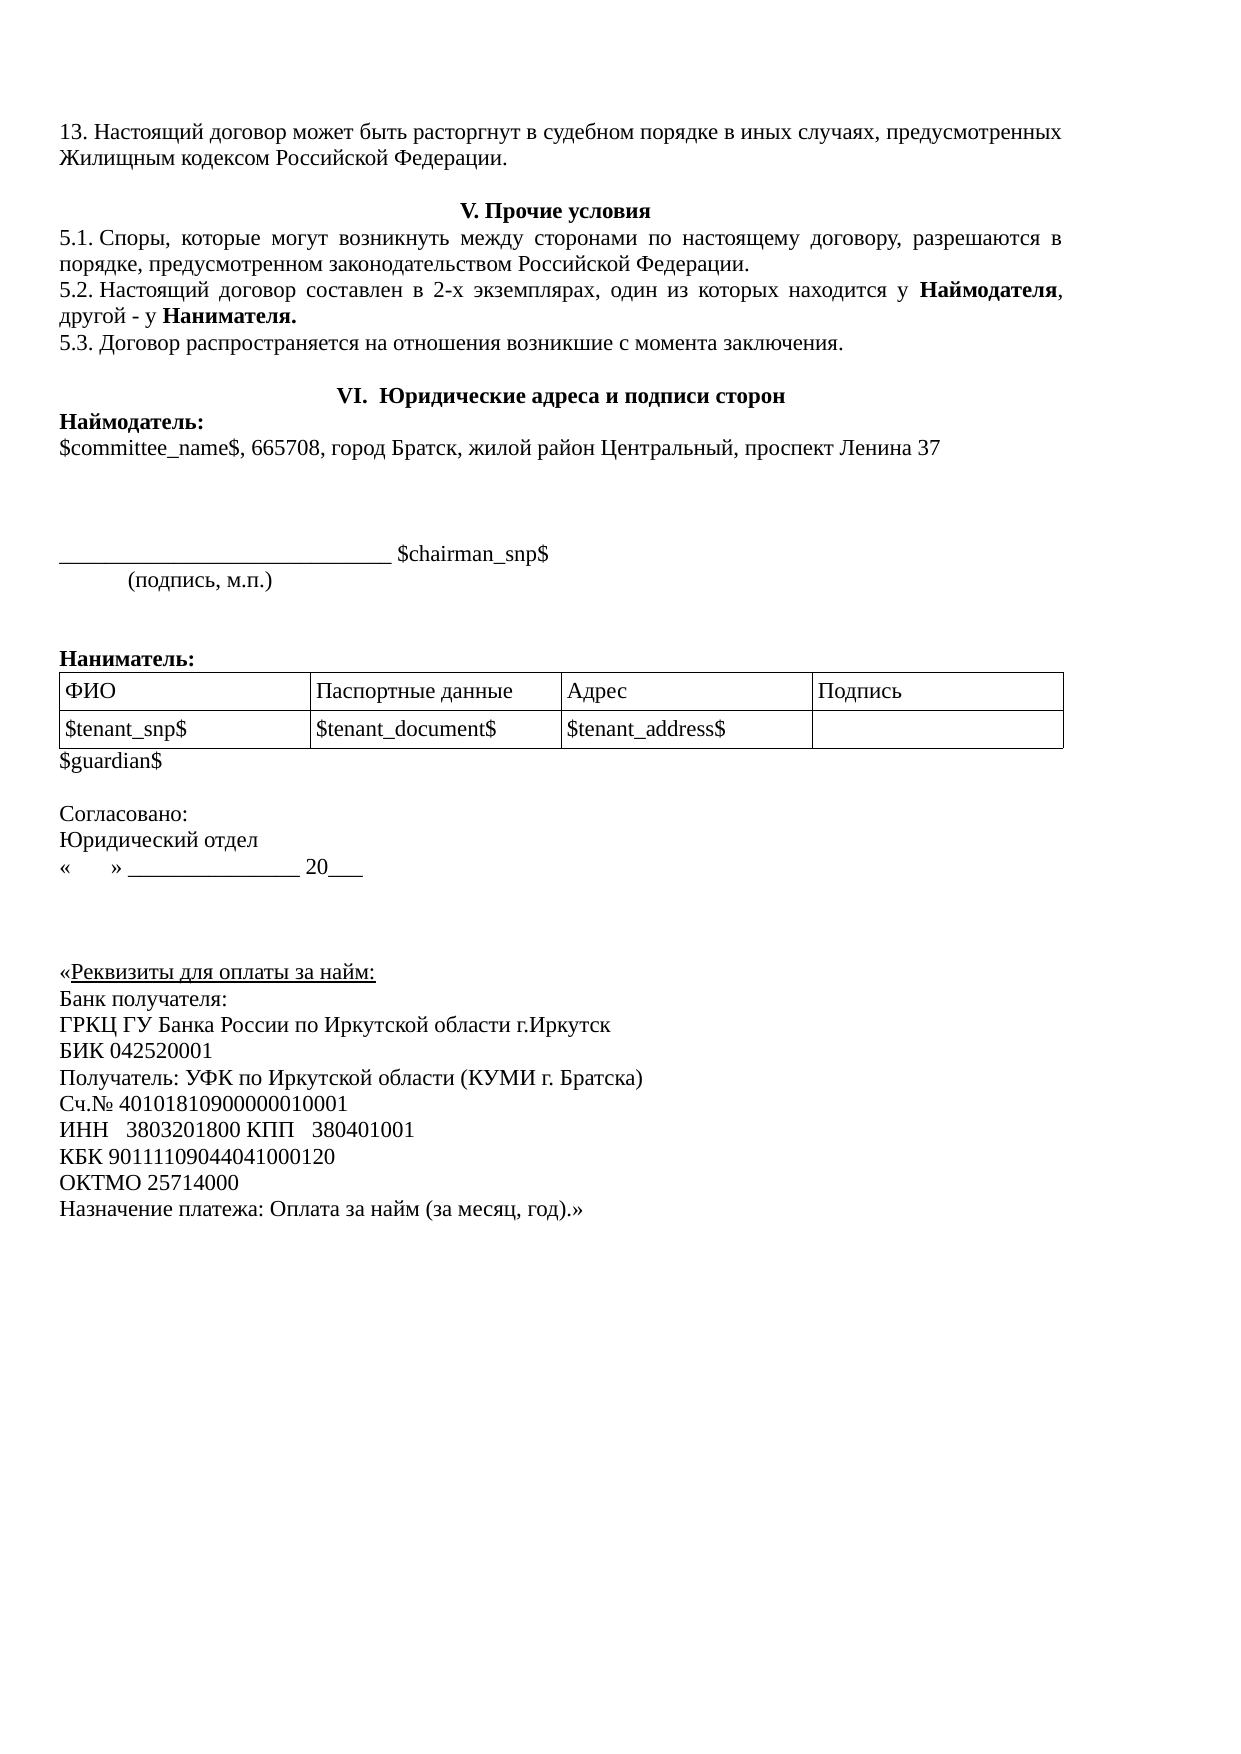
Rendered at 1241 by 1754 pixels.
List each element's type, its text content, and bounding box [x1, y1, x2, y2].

text Получатель: УФК по Иркутской области (КУМИ г. Братска) [59, 1064, 1063, 1090]
table_header Подпись [813, 673, 1063, 709]
text 5.1. Споры, которые могут возникнуть между сторонами по настоящему договору, разрешаются в порядке, предусмотренном законодательством Российской Федерации. [59, 223, 1063, 276]
table_cell [813, 711, 1063, 747]
text (подпись, м.п.) [59, 566, 1063, 592]
text Юридический отдел [59, 827, 1063, 853]
text $guardian$ [59, 749, 1063, 774]
text Назначение платежа: Оплата за найм (за месяц, год).» [59, 1196, 1063, 1222]
text ГРКЦ ГУ Банка России по Иркутской области г.Иркутск [59, 1011, 1063, 1037]
text _____________________________ $chairman_snp$ [59, 540, 1063, 566]
text БИК 042520001 [59, 1037, 1063, 1064]
text Наниматель: [59, 645, 1063, 672]
table_cell $tenant_document$ [311, 711, 561, 747]
text 5.2. Настоящий договор составлен в 2-х экземплярах, один из которых находится у Наймодателя, другой - у Нанимателя. [59, 276, 1063, 329]
table_cell $tenant_address$ [562, 711, 812, 747]
text ОКТМО 25714000 [59, 1169, 1063, 1196]
text « » _______________ 20___ [59, 853, 1063, 879]
table_cell $tenant_snp$ [60, 711, 310, 747]
text 13. Настоящий договор может быть расторгнут в судебном порядке в иных случаях, предусмотренных Жилищным кодексом Российской Федерации. [59, 118, 1063, 171]
text Сч.№ 40101810900000010001 [59, 1090, 1063, 1116]
text VI. Юридические адреса и подписи сторон [59, 382, 1063, 408]
text Наймодатель: [59, 408, 1063, 434]
table_header ФИО [60, 673, 310, 709]
text КБК 90111109044041000120 [59, 1143, 1063, 1169]
text Банк получателя: [59, 985, 1063, 1011]
text «Реквизиты для оплаты за найм: [59, 958, 1063, 985]
text Согласовано: [59, 800, 1063, 827]
text $committee_name$, 665708, город Братск, жилой район Центральный, проспект Ленина 37 [59, 434, 1063, 461]
text ИНН 3803201800 КПП 380401001 [59, 1116, 1063, 1143]
text 5.3. Договор распространяется на отношения возникшие с момента заключения. [59, 329, 1063, 355]
text V. Прочие условия [59, 197, 1063, 223]
table_header Адрес [562, 673, 812, 709]
table_header Паспортные данные [311, 673, 561, 709]
